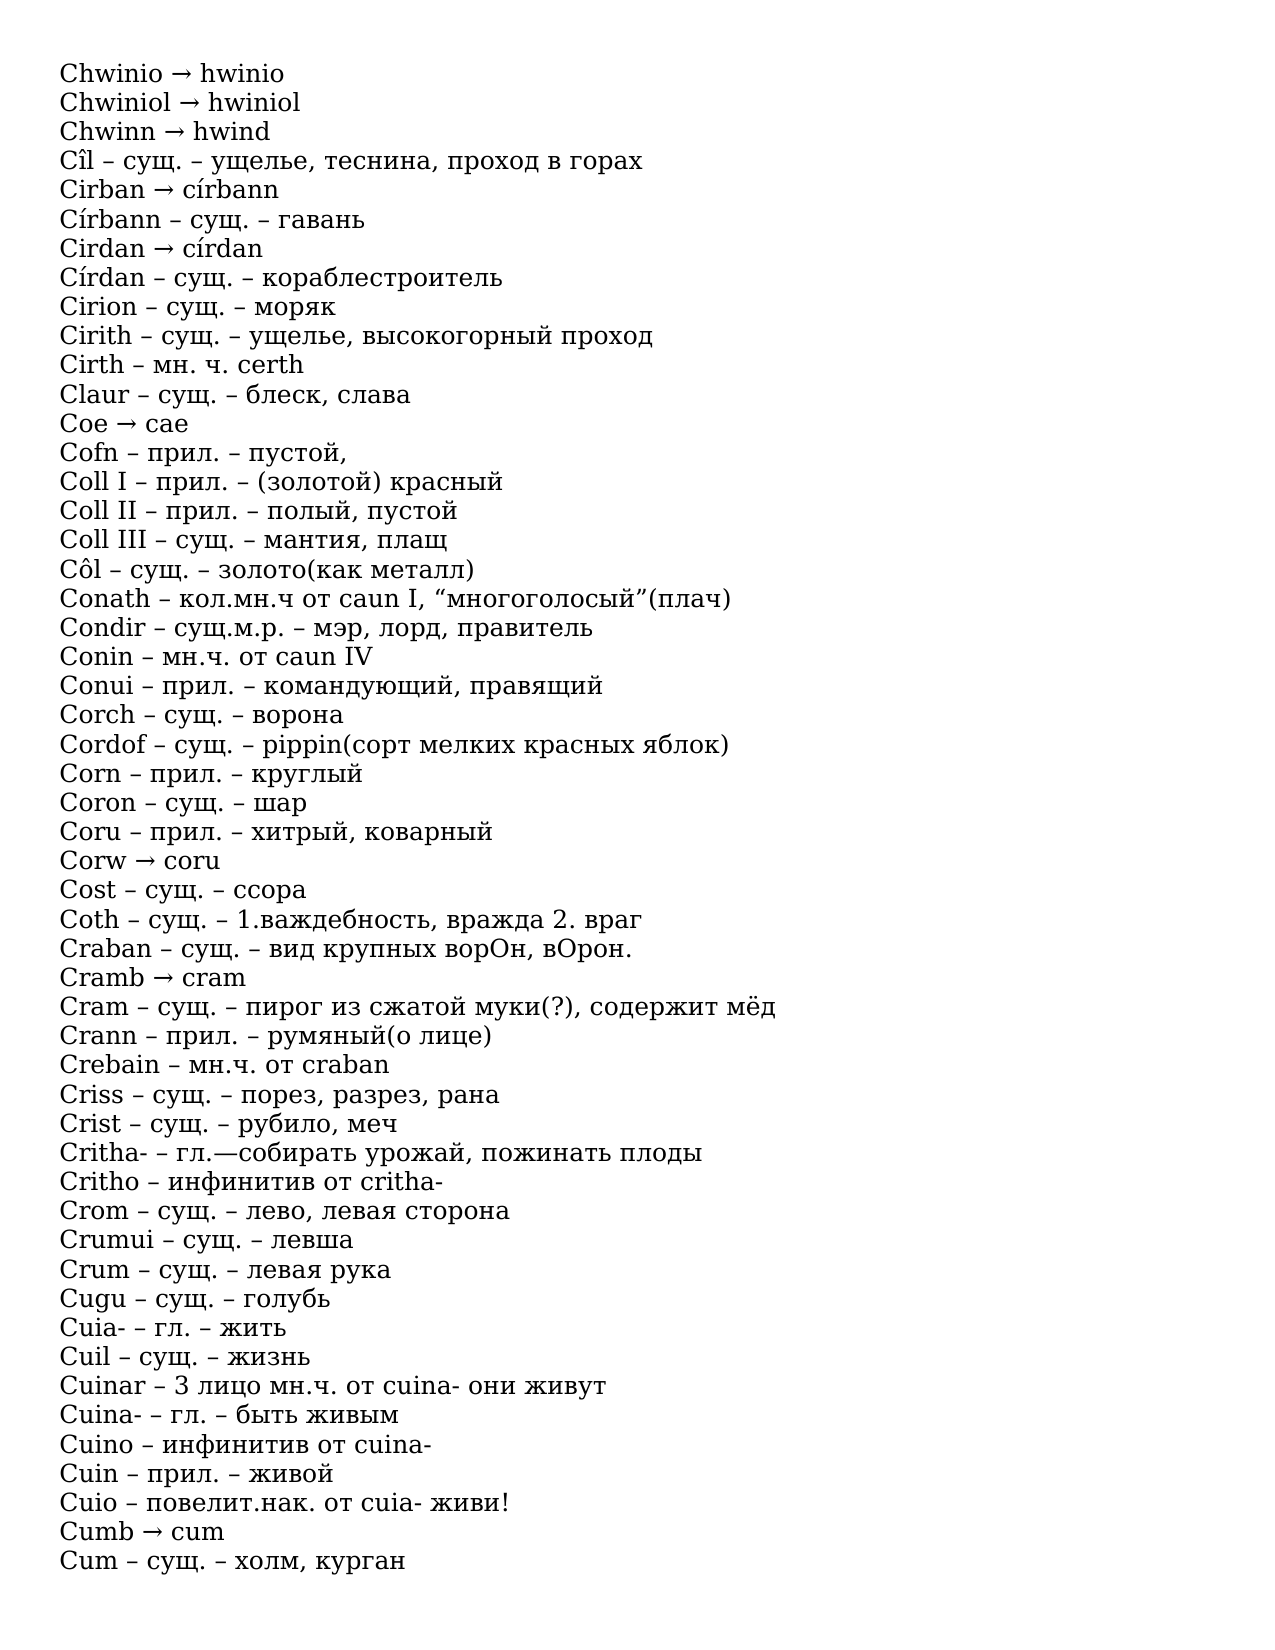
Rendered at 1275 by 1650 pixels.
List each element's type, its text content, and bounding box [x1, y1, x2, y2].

text Corw → coru [59, 847, 1216, 876]
text Cuina- – гл. – быть живым [59, 1401, 1216, 1430]
text Côl – сущ. – золото(как металл) [59, 555, 1216, 584]
text Cuia- – гл. – жить [59, 1313, 1216, 1342]
text Cram – сущ. – пирог из сжатой муки(?), содержит мёд [59, 992, 1216, 1022]
text Crumui – сущ. – левша [59, 1226, 1216, 1255]
text Claur – сущ. – блеск, слава [59, 380, 1216, 409]
text Chwiniol → hwiniol [59, 88, 1216, 117]
text Coe → cae [59, 409, 1216, 438]
text Cuinar – 3 лицо мн.ч. от cuina- они живут [59, 1372, 1216, 1401]
text Cîl – сущ. – ущелье, теснина, проход в горах [59, 147, 1216, 176]
text Crebain – мн.ч. от craban [59, 1051, 1216, 1080]
text Critho – инфинитив от critha- [59, 1167, 1216, 1197]
text Cirdan → círdan [59, 234, 1216, 263]
text Corch – сущ. – ворона [59, 701, 1216, 730]
text Condir – сущ.м.р. – мэр, лорд, правитель [59, 613, 1216, 642]
text Conui – прил. – командующий, правящий [59, 672, 1216, 701]
text Conath – кол.мн.ч от caun I, “многоголосый”(плач) [59, 584, 1216, 613]
text Coron – сущ. – шар [59, 788, 1216, 817]
text Cirth – мн. ч. certh [59, 351, 1216, 380]
text Círdan – сущ. – кораблестроитель [59, 263, 1216, 292]
text Craban – сущ. – вид крупных ворОн, вОрон. [59, 934, 1216, 963]
text Cumb → cum [59, 1517, 1216, 1547]
text Cost – сущ. – ссора [59, 876, 1216, 905]
text Cramb → cram [59, 963, 1216, 992]
text Crann – прил. – румяный(о лице) [59, 1022, 1216, 1051]
text Coll III – сущ. – мантия, плащ [59, 526, 1216, 555]
text Criss – сущ. – порез, разрез, рана [59, 1080, 1216, 1109]
text Cuin – прил. – живой [59, 1459, 1216, 1488]
text Chwinio → hwinio [59, 59, 1216, 88]
text Chwinn → hwind [59, 117, 1216, 147]
text Cirith – сущ. – ущелье, высокогорный проход [59, 322, 1216, 351]
text Cordof – сущ. – pippin(сорт мелких красных яблок) [59, 730, 1216, 759]
text Cofn – прил. – пустой, [59, 438, 1216, 467]
text Crist – сущ. – рубило, меч [59, 1109, 1216, 1138]
text Critha- – гл.—собирать урожай, пожинать плоды [59, 1138, 1216, 1167]
text Cuil – сущ. – жизнь [59, 1342, 1216, 1372]
text Cugu – сущ. – голубь [59, 1284, 1216, 1313]
text Cuio – повелит.нак. от cuia- живи! [59, 1488, 1216, 1517]
text Cirion – сущ. – моряк [59, 292, 1216, 322]
text Coth – сущ. – 1.важдебность, вражда 2. враг [59, 905, 1216, 934]
text Crum – сущ. – левая рука [59, 1255, 1216, 1284]
text Coru – прил. – хитрый, коварный [59, 817, 1216, 847]
text Conin – мн.ч. от caun IV [59, 642, 1216, 672]
text Coll II – прил. – полый, пустой [59, 497, 1216, 526]
text Cirban → círbann [59, 176, 1216, 205]
text Coll I – прил. – (золотой) красный [59, 467, 1216, 497]
text Cuino – инфинитив от cuina- [59, 1430, 1216, 1459]
text Círbann – сущ. – гавань [59, 205, 1216, 234]
text Corn – прил. – круглый [59, 759, 1216, 788]
text Cum – сущ. – холм, курган [59, 1547, 1216, 1576]
text Crom – сущ. – лево, левая сторона [59, 1197, 1216, 1226]
